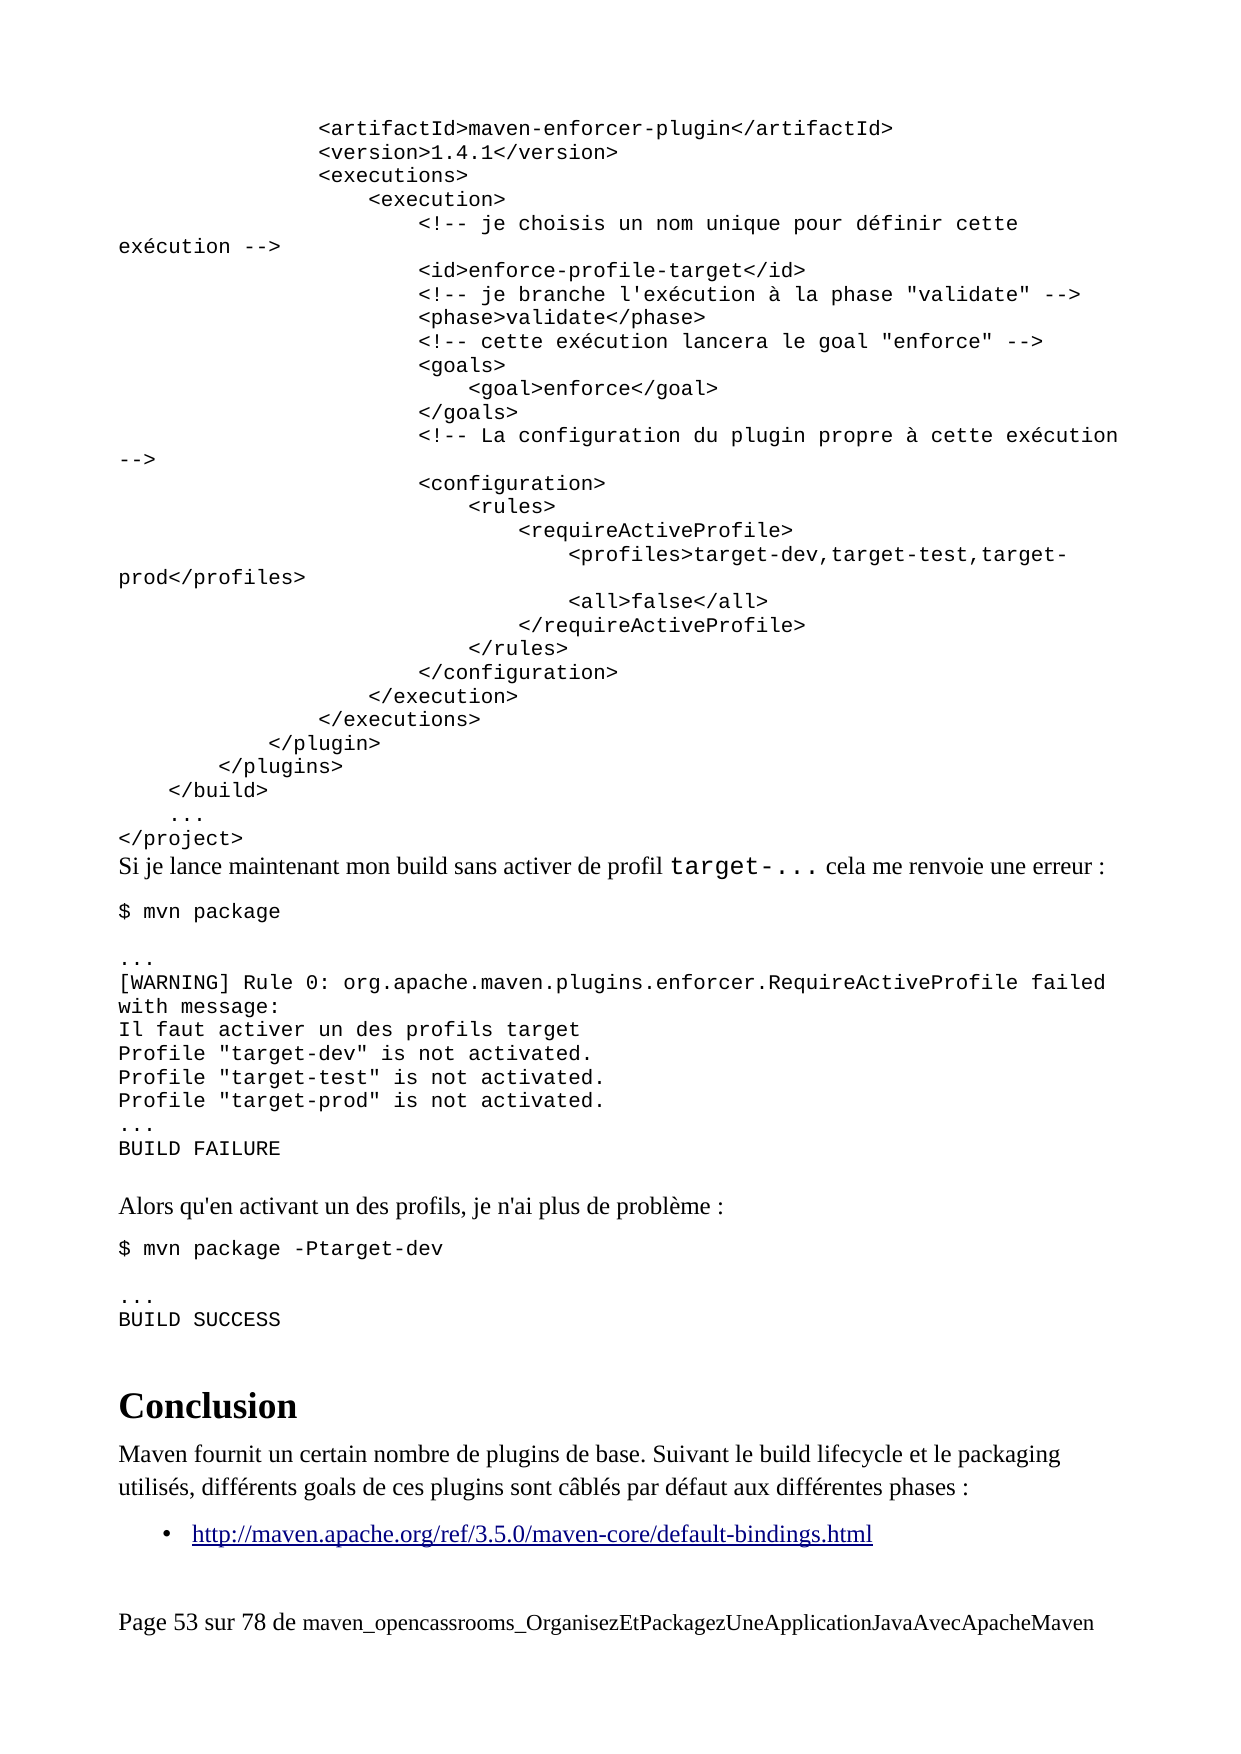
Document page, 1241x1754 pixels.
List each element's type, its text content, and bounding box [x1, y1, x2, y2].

text Il faut activer un des profils target [118, 1019, 1122, 1043]
text ... [118, 948, 1122, 972]
text [WARNING] Rule 0: org.apache.maven.plugins.enforcer.RequireActiveProfile failed with message: [118, 972, 1122, 1019]
text ... [118, 1114, 1122, 1138]
text <id>enforce-profile-target</id> [118, 260, 1122, 284]
text Profile "target-dev" is not activated. [118, 1043, 1122, 1067]
text </plugin> [118, 733, 1122, 757]
text <all>false</all> [118, 591, 1122, 615]
text </requireActiveProfile> [118, 615, 1122, 638]
text </execution> [118, 686, 1122, 709]
text Alors qu'en activant un des profils, je n'ai plus de problème : [118, 1191, 1122, 1219]
list http://maven.apache.org/ref/3.5.0/maven-core/default-bindings.html [162, 1519, 1122, 1548]
text <artifactId>maven-enforcer-plugin</artifactId> [118, 118, 1122, 142]
text </rules> [118, 638, 1122, 662]
text <goals> [118, 354, 1122, 378]
text Profile "target-test" is not activated. [118, 1067, 1122, 1090]
text Si je lance maintenant mon build sans activer de profil target-... cela me renvoie une erreur : [118, 851, 1122, 882]
text </configuration> [118, 662, 1122, 686]
text ... [118, 804, 1122, 827]
text BUILD SUCCESS [118, 1309, 1122, 1333]
text <execution> [118, 189, 1122, 213]
text Profile "target-prod" is not activated. [118, 1090, 1122, 1114]
text <!-- cette exécution lancera le goal "enforce" --> [118, 331, 1122, 354]
text </plugins> [118, 757, 1122, 780]
text <!-- La configuration du plugin propre à cette exécution --> [118, 426, 1122, 473]
text <executions> [118, 165, 1122, 189]
text <profiles>target-dev,target-test,target-prod</profiles> [118, 544, 1122, 591]
text Maven fournit un certain nombre de plugins de base. Suivant le build lifecycle et le packaging utilisés, différents goals de ces plugins sont câblés par défaut aux différentes phases : [118, 1439, 1122, 1501]
text <rules> [118, 496, 1122, 520]
text <phase>validate</phase> [118, 307, 1122, 331]
text $ mvn package [118, 901, 1122, 925]
text BUILD FAILURE [118, 1138, 1122, 1161]
text </executions> [118, 709, 1122, 733]
text <requireActiveProfile> [118, 520, 1122, 544]
text ... [118, 1286, 1122, 1309]
text <!-- je branche l'exécution à la phase "validate" --> [118, 284, 1122, 307]
text <goal>enforce</goal> [118, 378, 1122, 402]
text $ mvn package -Ptarget-dev [118, 1238, 1122, 1262]
text </build> [118, 780, 1122, 804]
text <!-- je choisis un nom unique pour définir cette exécution --> [118, 213, 1122, 260]
text <version>1.4.1</version> [118, 142, 1122, 165]
text </project> [118, 827, 1122, 851]
text </goals> [118, 402, 1122, 426]
text <configuration> [118, 473, 1122, 496]
subtitle Conclusion [118, 1383, 1122, 1426]
